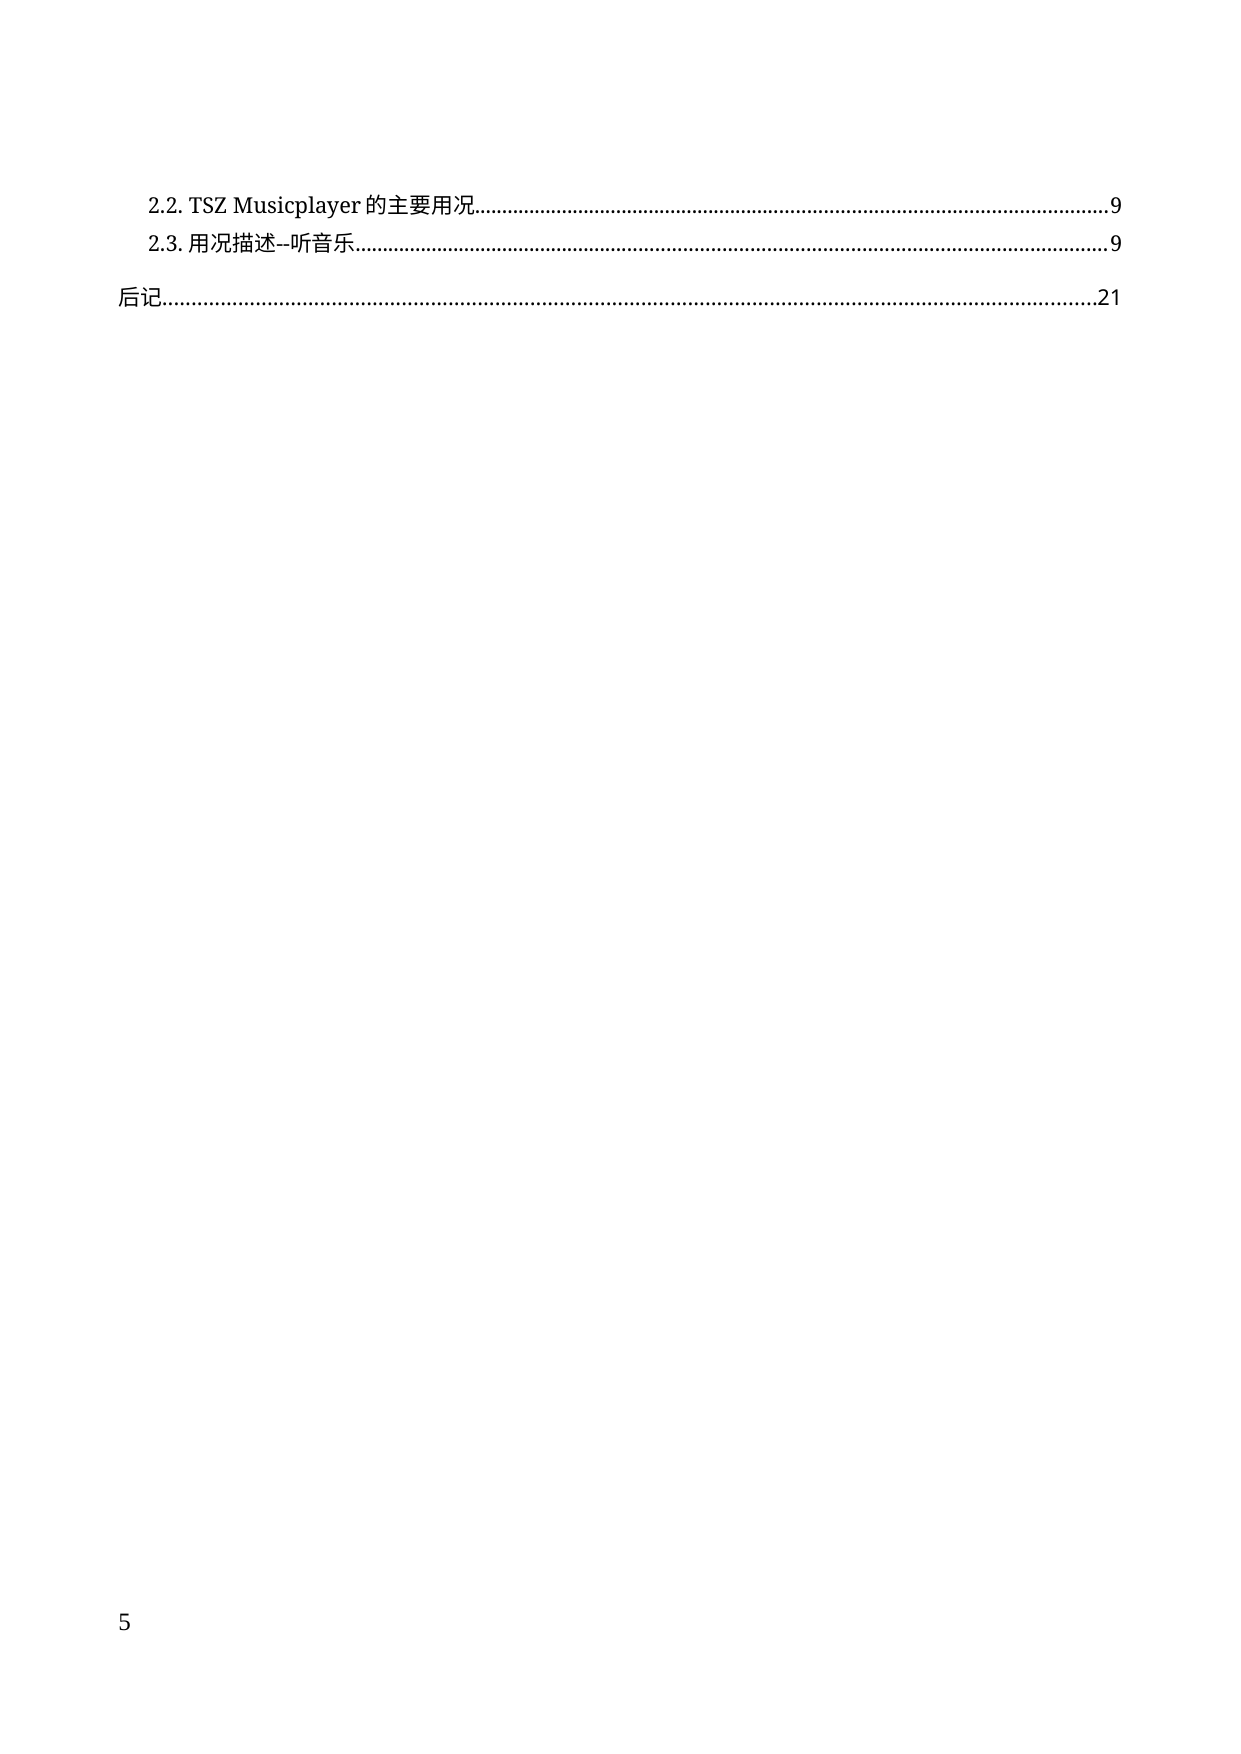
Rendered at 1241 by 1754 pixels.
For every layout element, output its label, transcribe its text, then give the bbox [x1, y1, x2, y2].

text 2.3. 用况描述--听音乐 9 [148, 226, 1122, 257]
text 2.2. TSZ Musicplayer的主要用况 9 [148, 188, 1122, 219]
text 后记 21 [118, 280, 1122, 312]
